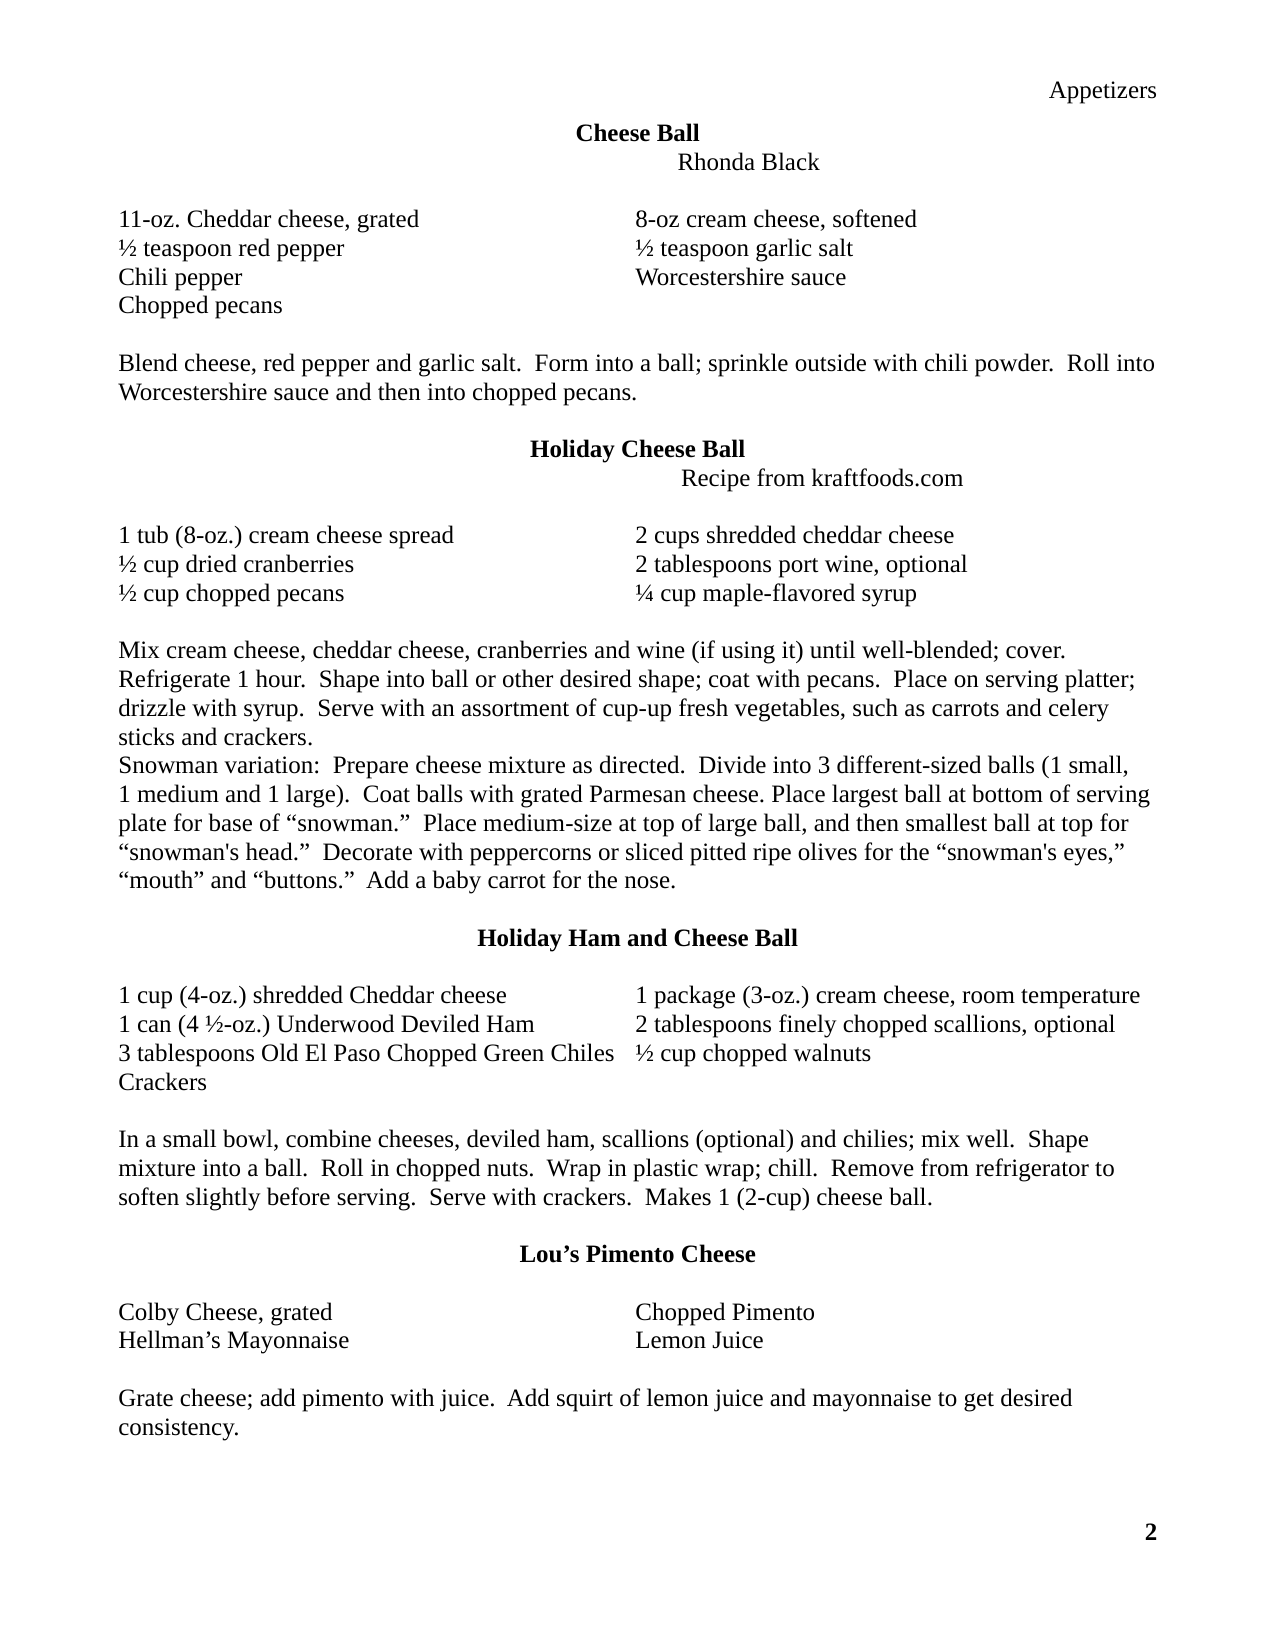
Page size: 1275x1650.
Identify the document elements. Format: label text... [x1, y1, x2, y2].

text Rhonda Black [118, 147, 1157, 176]
text Hellman’s Mayonnaise Lemon Juice [118, 1326, 1157, 1354]
text Cheese Ball [118, 118, 1157, 147]
text 1 can (4 ½-oz.) Underwood Deviled Ham 2 tablespoons finely chopped scallions, optional [118, 1009, 1157, 1038]
text ½ cup dried cranberries 2 tablespoons port wine, optional [118, 549, 1157, 578]
text Chopped pecans [118, 291, 1157, 319]
text ½ teaspoon red pepper ½ teaspoon garlic salt [118, 233, 1157, 262]
text Grate cheese; add pimento with juice. Add squirt of lemon juice and mayonnaise to get desired consistency. [118, 1383, 1157, 1441]
text ½ cup chopped pecans ¼ cup maple-flavored syrup [118, 578, 1157, 607]
text Crackers [118, 1067, 1157, 1096]
text Lou’s Pimento Cheese [118, 1239, 1157, 1268]
text 1 tub (8-oz.) cream cheese spread 2 cups shredded cheddar cheese [118, 521, 1157, 549]
text 11-oz. Cheddar cheese, grated 8-oz cream cheese, softened [118, 204, 1157, 233]
text Holiday Cheese Ball [118, 434, 1157, 463]
text Holiday Ham and Cheese Ball [118, 923, 1157, 952]
text 1 cup (4-oz.) shredded Cheddar cheese 1 package (3-oz.) cream cheese, room temperature [118, 981, 1157, 1009]
text Mix cream cheese, cheddar cheese, cranberries and wine (if using it) until well-blended; cover. Refrigerate 1 hour. Shape into ball or other desired shape; coat with pecans. Place on serving platter; drizzle with syrup. Serve with an assortment of cup-up fresh vegetables, such as carrots and celery sticks and crackers. [118, 636, 1157, 751]
text Recipe from kraftfoods.com [118, 463, 1157, 492]
text 3 tablespoons Old El Paso Chopped Green Chiles ½ cup chopped walnuts [118, 1038, 1157, 1067]
text Snowman variation: Prepare cheese mixture as directed. Divide into 3 different-sized balls (1 small, 1 medium and 1 large). Coat balls with grated Parmesan cheese. Place largest ball at bottom of serving plate for base of “snowman.” Place medium-size at top of large ball, and then smallest ball at top for “snowman's head.” Decorate with peppercorns or sliced pitted ripe olives for the “snowman's eyes,” “mouth” and “buttons.” Add a baby carrot for the nose. [118, 751, 1157, 894]
text Chili pepper Worcestershire sauce [118, 262, 1157, 291]
text Colby Cheese, grated Chopped Pimento [118, 1297, 1157, 1326]
text Blend cheese, red pepper and garlic salt. Form into a ball; sprinkle outside with chili powder. Roll into Worcestershire sauce and then into chopped pecans. [118, 348, 1157, 406]
text In a small bowl, combine cheeses, deviled ham, scallions (optional) and chilies; mix well. Shape mixture into a ball. Roll in chopped nuts. Wrap in plastic wrap; chill. Remove from refrigerator to soften slightly before serving. Serve with crackers. Makes 1 (2-cup) cheese ball. [118, 1124, 1157, 1211]
